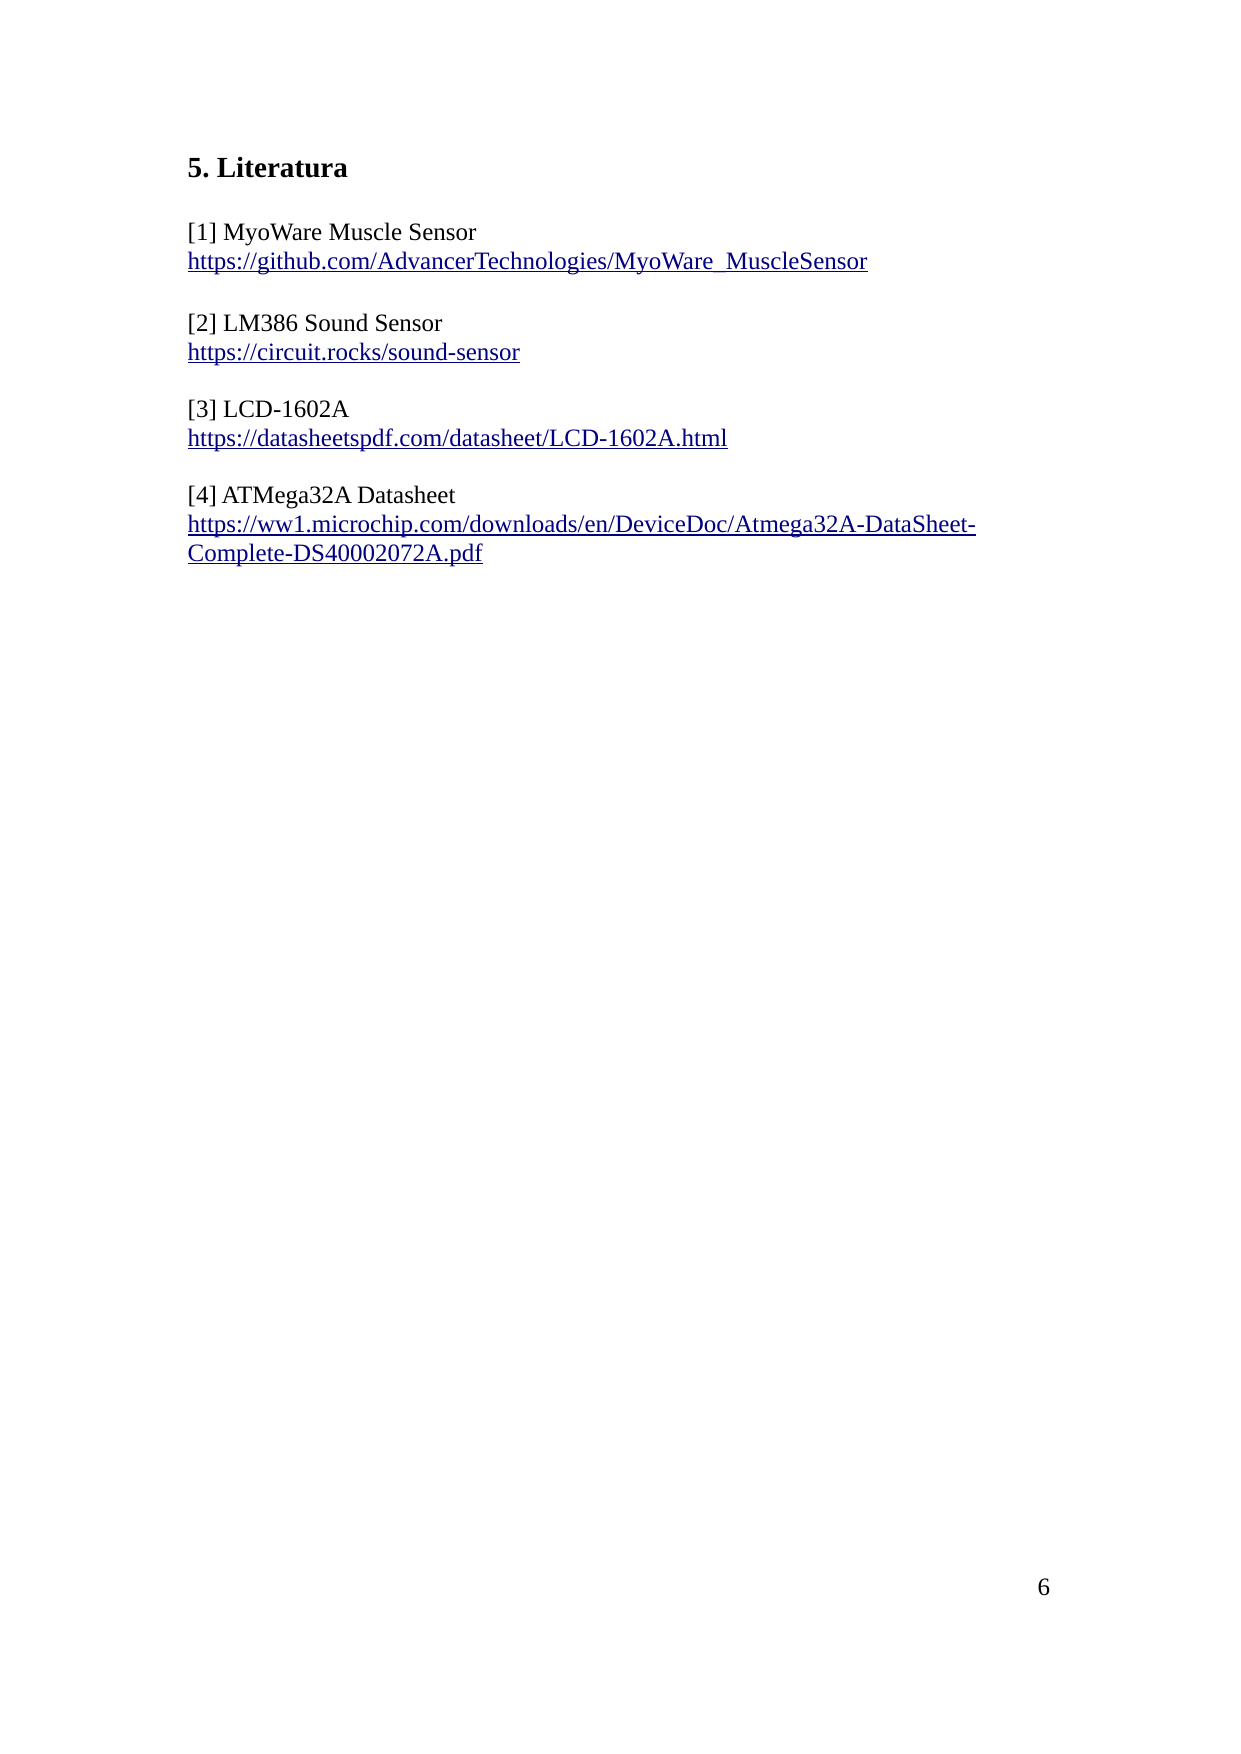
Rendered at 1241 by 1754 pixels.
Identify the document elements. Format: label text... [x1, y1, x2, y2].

text [1] MyoWare Muscle Sensor https://github.com/AdvancerTechnologies/MyoWare_MuscleSensor [187, 217, 1053, 274]
text https://ww1.microchip.com/downloads/en/DeviceDoc/Atmega32A-DataSheet-Complete-DS40002072A.pdf [187, 509, 1053, 567]
text [2] LM386 Sound Sensor [187, 308, 1053, 337]
text https://circuit.rocks/sound-sensor [187, 337, 1053, 366]
text https://datasheetspdf.com/datasheet/LCD-1602A.html [187, 423, 1053, 452]
text 5. Literatura [187, 150, 1053, 183]
text [3] LCD-1602A [187, 394, 1053, 423]
text [4] ATMega32A Datasheet [187, 481, 1053, 509]
